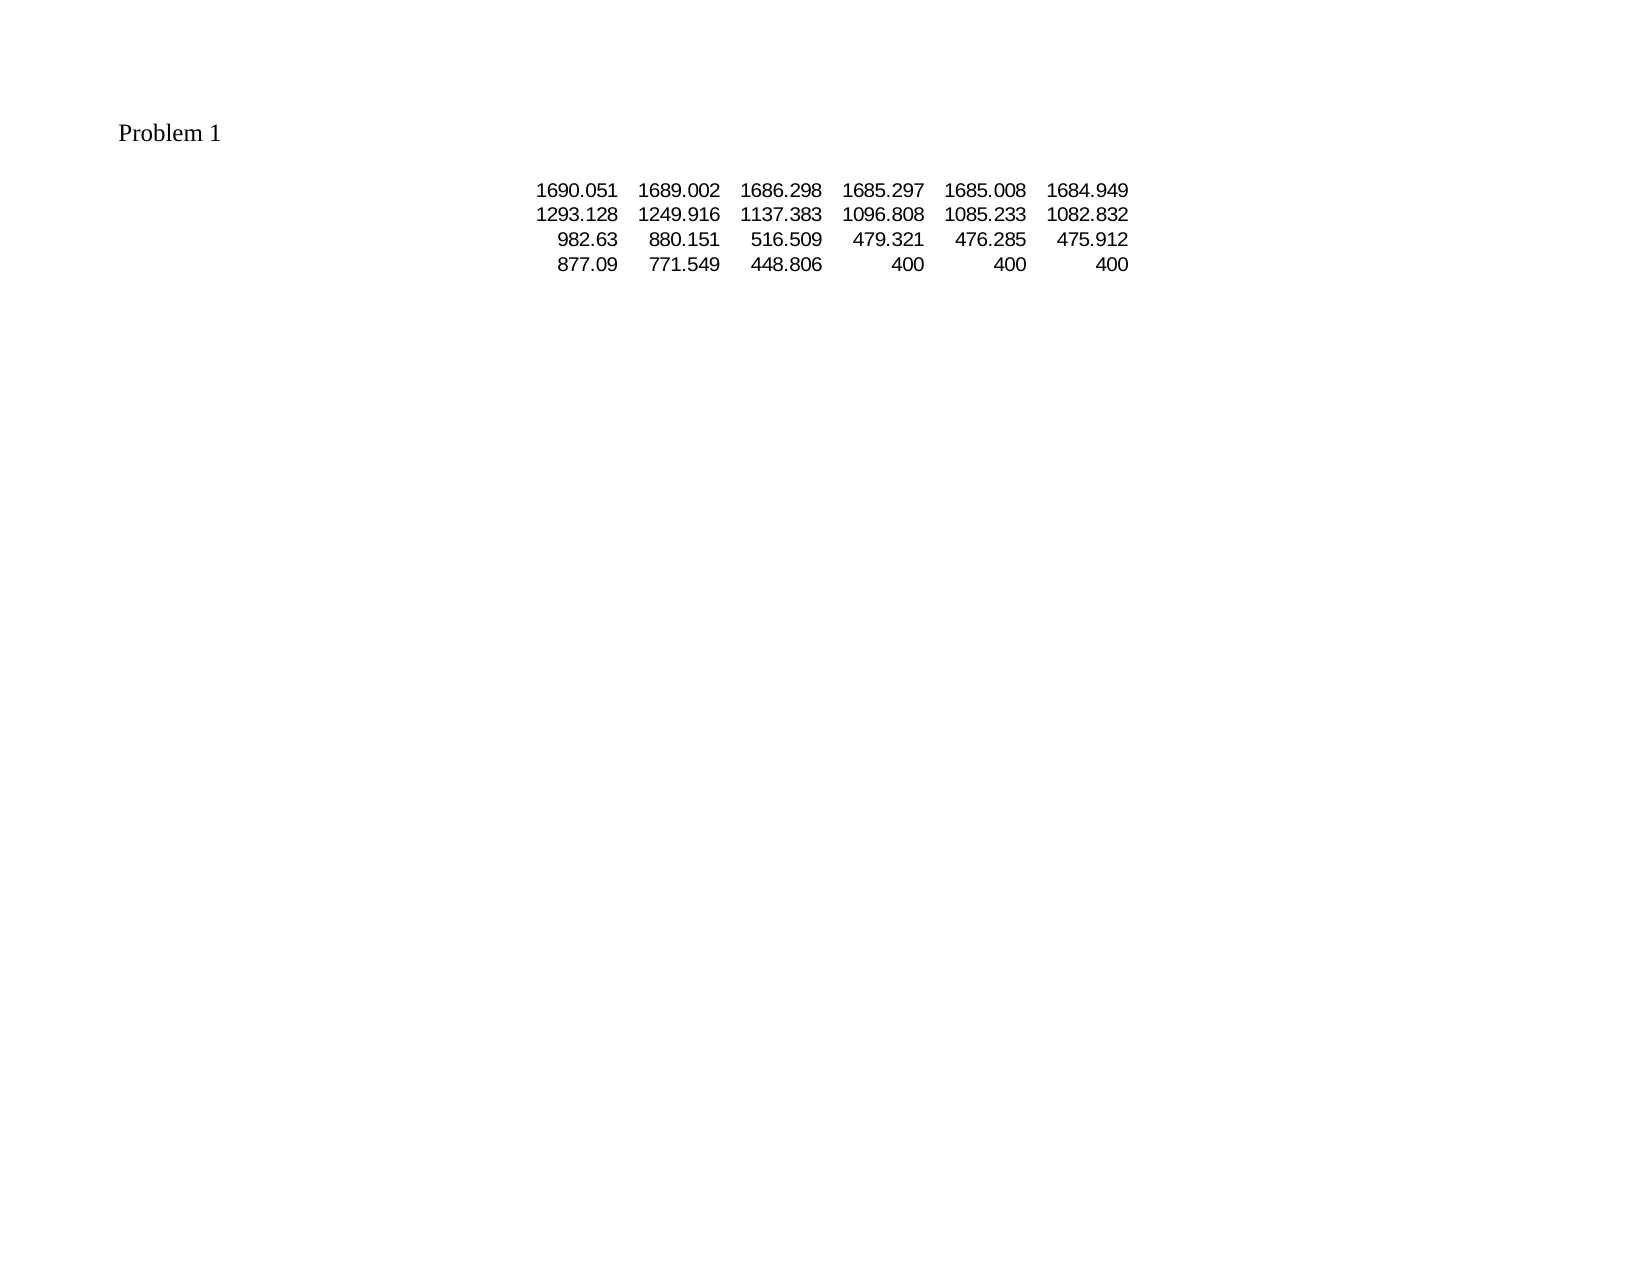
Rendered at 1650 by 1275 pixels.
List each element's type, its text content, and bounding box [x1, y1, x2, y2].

text Problem 1 [118, 118, 1532, 147]
